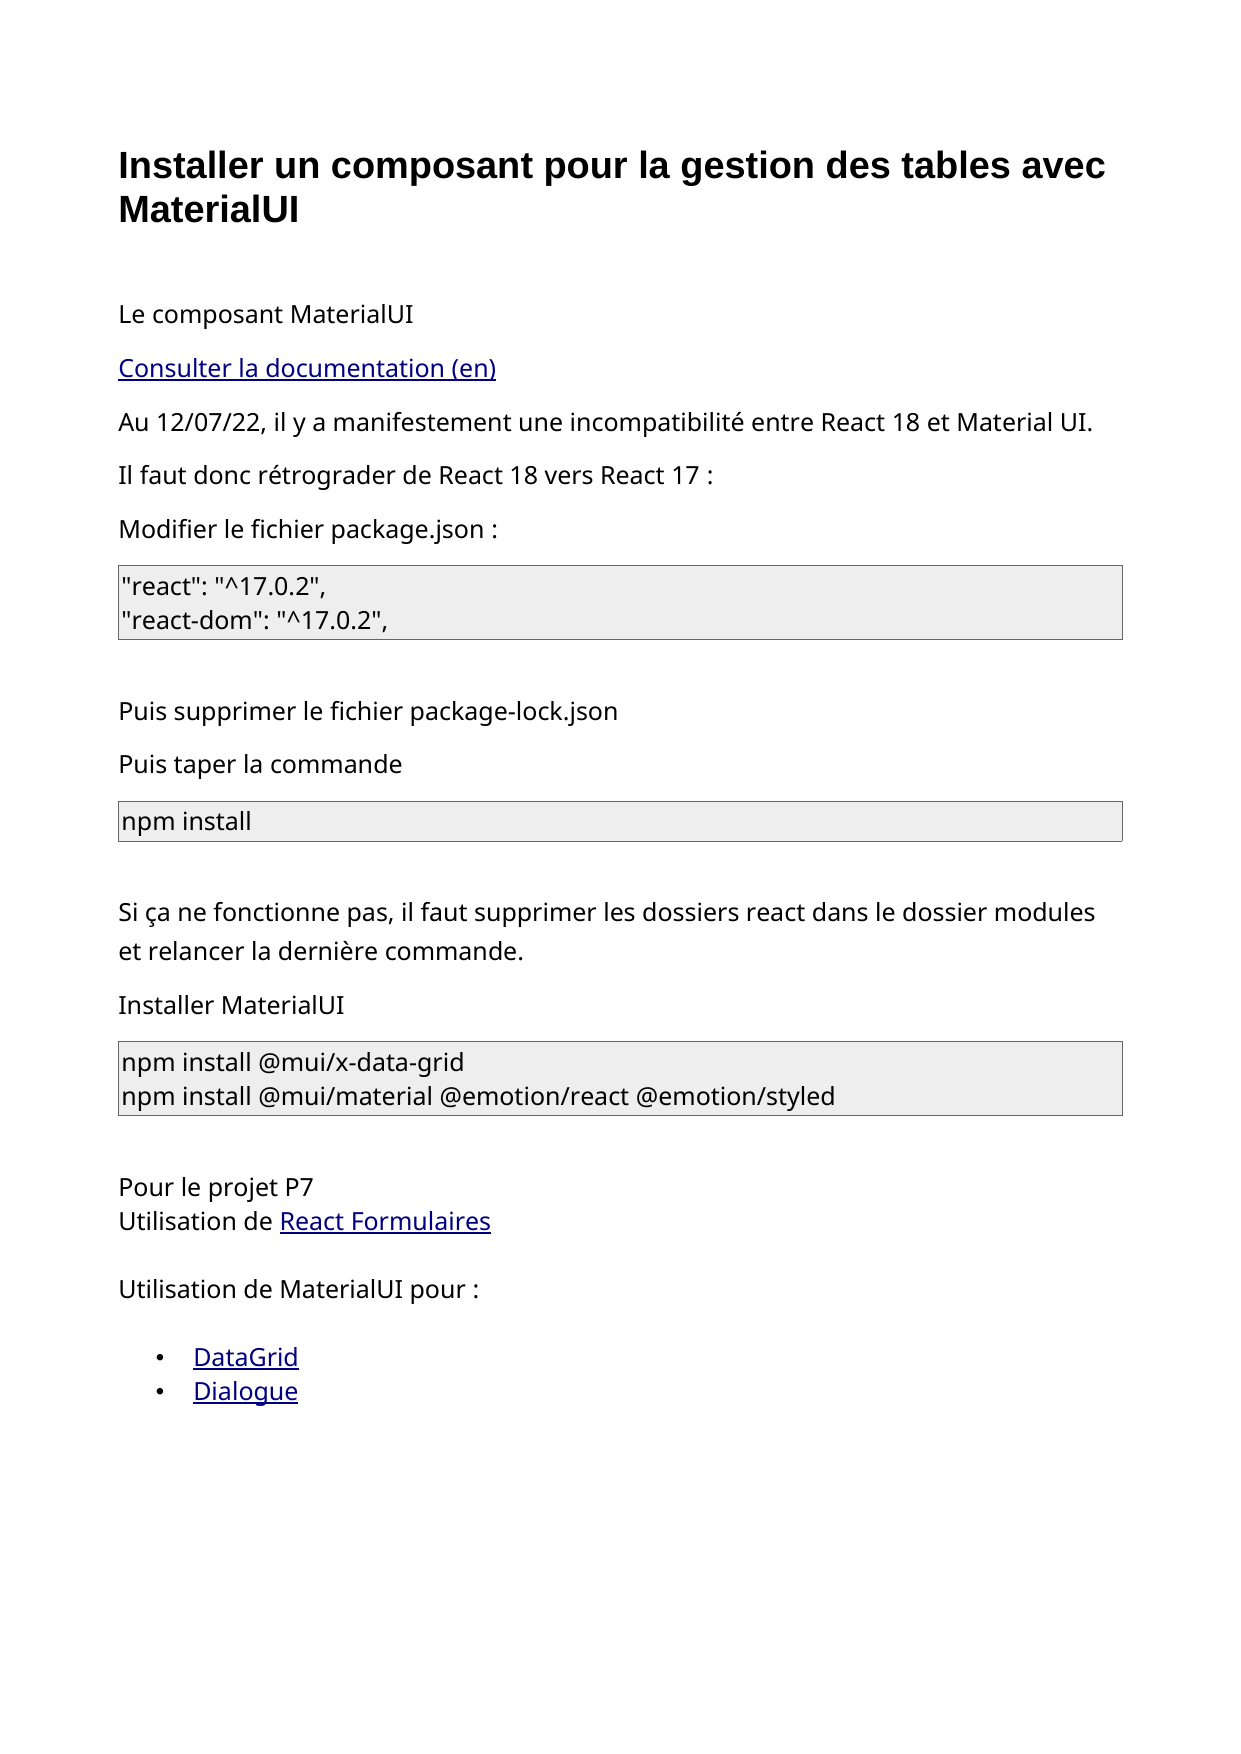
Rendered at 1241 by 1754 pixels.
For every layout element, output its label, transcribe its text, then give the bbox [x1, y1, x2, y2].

text npm install [119, 802, 1122, 841]
text Installer MaterialUI [118, 988, 1122, 1022]
text Le composant MaterialUI [118, 297, 1122, 331]
text Utilisation de React Formulaires [118, 1203, 1122, 1237]
text npm install @mui/material @emotion/react @emotion/styled [119, 1075, 1122, 1115]
text Modifier le fichier package.json : [118, 512, 1122, 546]
text Au 12/07/22, il y a manifestement une incompatibilité entre React 18 et Material UI. [118, 404, 1122, 438]
text Utilisation de MaterialUI pour : [118, 1271, 1122, 1306]
text "react-dom": "^17.0.2", [119, 599, 1122, 639]
text Pour le projet P7 [118, 1169, 1122, 1203]
text Consulter la documentation (en) [118, 350, 1122, 384]
list DataGrid [156, 1339, 1122, 1374]
text npm install @mui/x-data-grid [119, 1042, 1122, 1075]
text "react": "^17.0.2", [119, 566, 1122, 599]
text Puis taper la commande [118, 747, 1122, 781]
text Puis supprimer le fichier package-lock.json [118, 693, 1122, 727]
text Si ça ne fonctionne pas, il faut supprimer les dossiers react dans le dossier modules et relancer la dernière commande. [118, 895, 1122, 968]
subtitle Installer un composant pour la gestion des tables avec MaterialUI [118, 143, 1122, 230]
text Il faut donc rétrograder de React 18 vers React 17 : [118, 458, 1122, 492]
list Dialogue [156, 1374, 1122, 1408]
